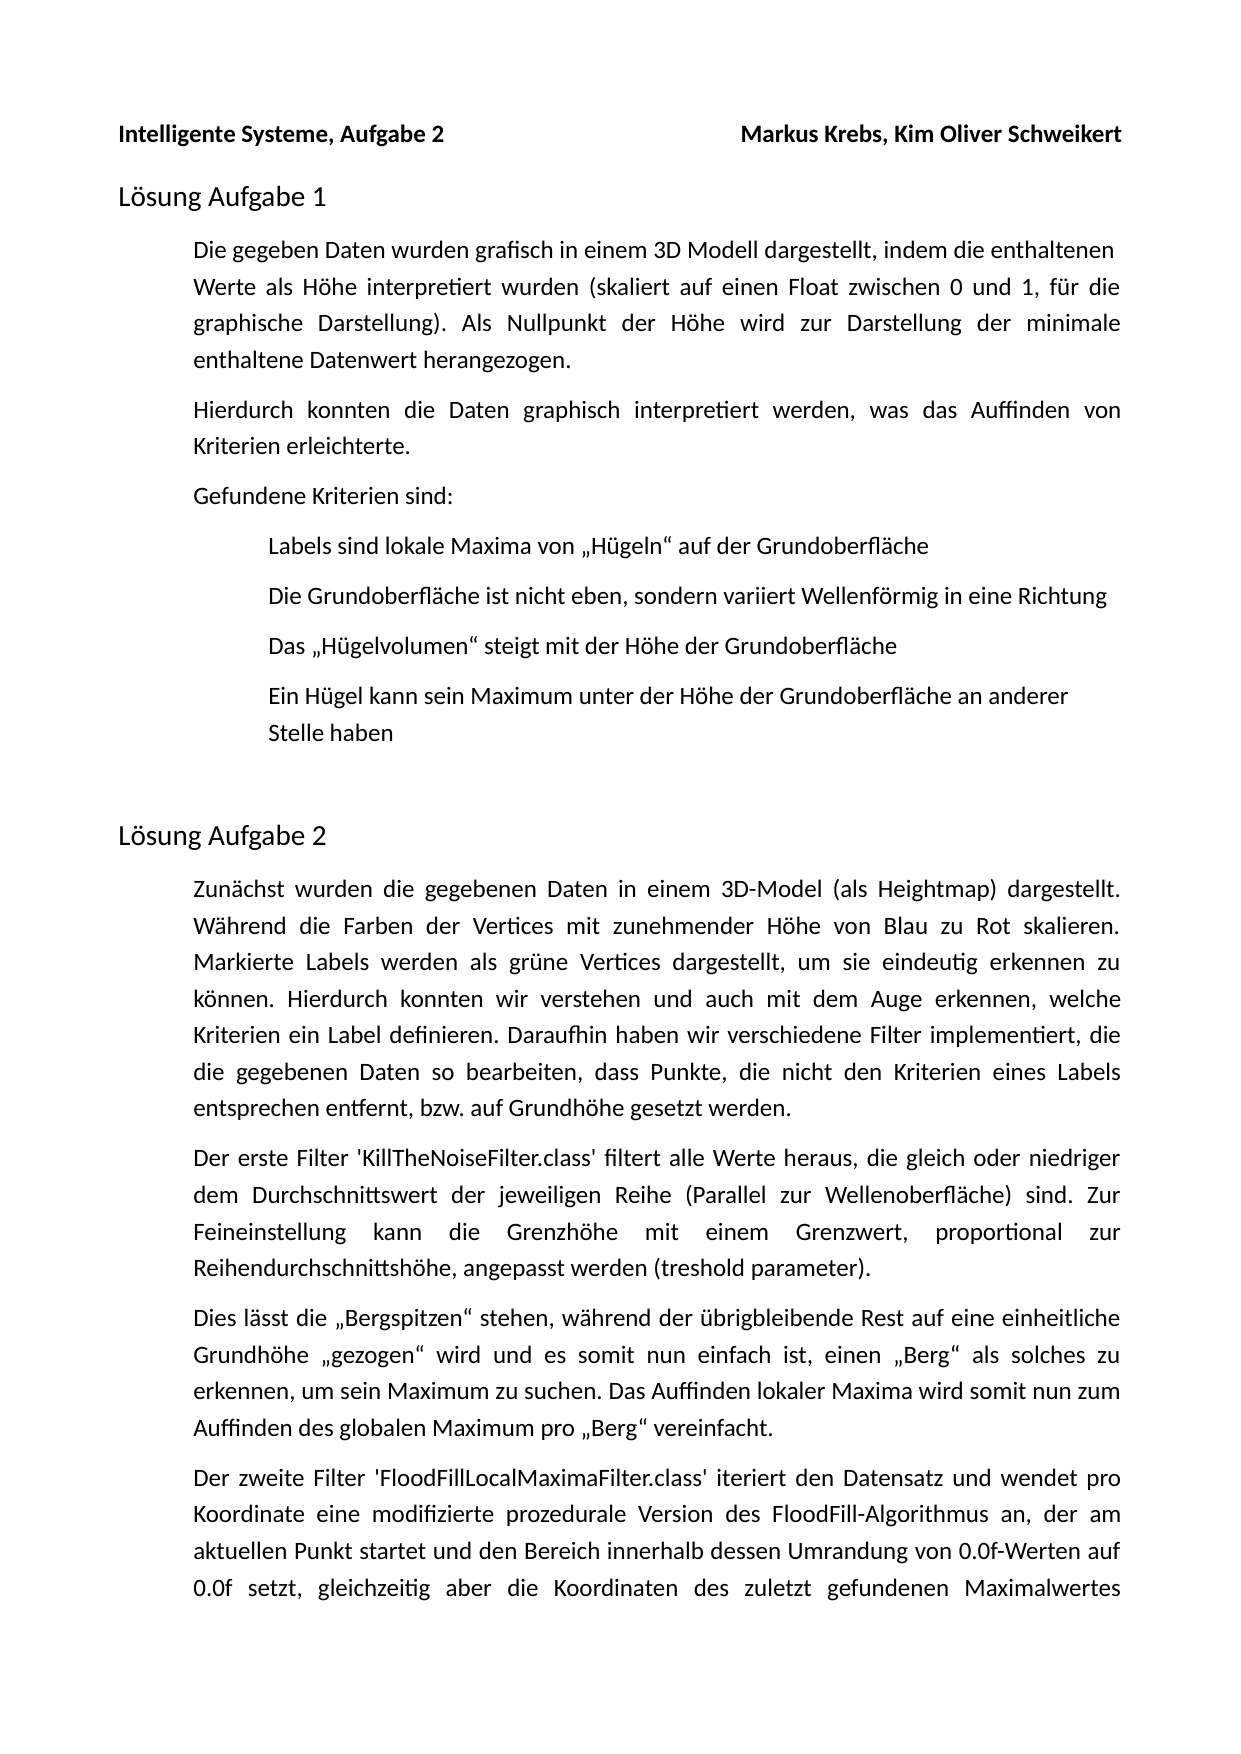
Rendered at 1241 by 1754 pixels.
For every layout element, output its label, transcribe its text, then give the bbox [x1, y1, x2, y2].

text Das „Hügelvolumen“ steigt mit der Höhe der Grundoberfläche [118, 631, 1122, 661]
text Labels sind lokale Maxima von „Hügeln“ auf der Grundoberfläche [118, 531, 1122, 561]
text Lösung Aufgabe 2 [118, 817, 1122, 853]
text Lösung Aufgabe 1 [118, 178, 1122, 214]
text Gefundene Kriterien sind: [118, 481, 1122, 511]
text Die gegeben Daten wurden grafisch in einem 3D Modell dargestellt, indem die enthaltenen Werte als Höhe interpretiert wurden (skaliert auf einen Float zwischen 0 und 1, für die graphische Darstellung). Als Nullpunkt der Höhe wird zur Darstellung der minimale enthaltene Datenwert herangezogen. [118, 234, 1122, 374]
text Der erste Filter 'KillTheNoiseFilter.class' filtert alle Werte heraus, die gleich oder niedriger dem Durchschnittswert der jeweiligen Reihe (Parallel zur Wellenoberfläche) sind. Zur Feineinstellung kann die Grenzhöhe mit einem Grenzwert, proportional zur Reihendurchschnittshöhe, angepasst werden (treshold parameter). [118, 1143, 1122, 1283]
text Hierdurch konnten die Daten graphisch interpretiert werden, was das Auffinden von Kriterien erleichterte. [118, 394, 1122, 461]
text Dies lässt die „Bergspitzen“ stehen, während der übrigbleibende Rest auf eine einheitliche Grundhöhe „gezogen“ wird und es somit nun einfach ist, einen „Berg“ als solches zu erkennen, um sein Maximum zu suchen. Das Auffinden lokaler Maxima wird somit nun zum Auffinden des globalen Maximum pro „Berg“ vereinfacht. [118, 1302, 1122, 1442]
text Der zweite Filter 'FloodFillLocalMaximaFilter.class' iteriert den Datensatz und wendet pro Koordinate eine modifizierte prozedurale Version des FloodFill-Algorithmus an, der am aktuellen Punkt startet und den Bereich innerhalb dessen Umrandung von 0.0f-Werten auf 0.0f setzt, gleichzeitig aber die Koordinaten des zuletzt gefundenen Maximalwertes [118, 1462, 1122, 1602]
text Zunächst wurden die gegebenen Daten in einem 3D-Model (als Heightmap) dargestellt. Während die Farben der Vertices mit zunehmender Höhe von Blau zu Rot skalieren. Markierte Labels werden als grüne Vertices dargestellt, um sie eindeutig erkennen zu können. Hierdurch konnten wir verstehen und auch mit dem Auge erkennen, welche Kriterien ein Label definieren. Daraufhin haben wir verschiedene Filter implementiert, die die gegebenen Daten so bearbeiten, dass Punkte, die nicht den Kriterien eines Labels entsprechen entfernt, bzw. auf Grundhöhe gesetzt werden. [118, 873, 1122, 1123]
text Ein Hügel kann sein Maximum unter der Höhe der Grundoberfläche an anderer Stelle haben [118, 681, 1122, 748]
text Die Grundoberfläche ist nicht eben, sondern variiert Wellenförmig in eine Richtung [118, 581, 1122, 611]
